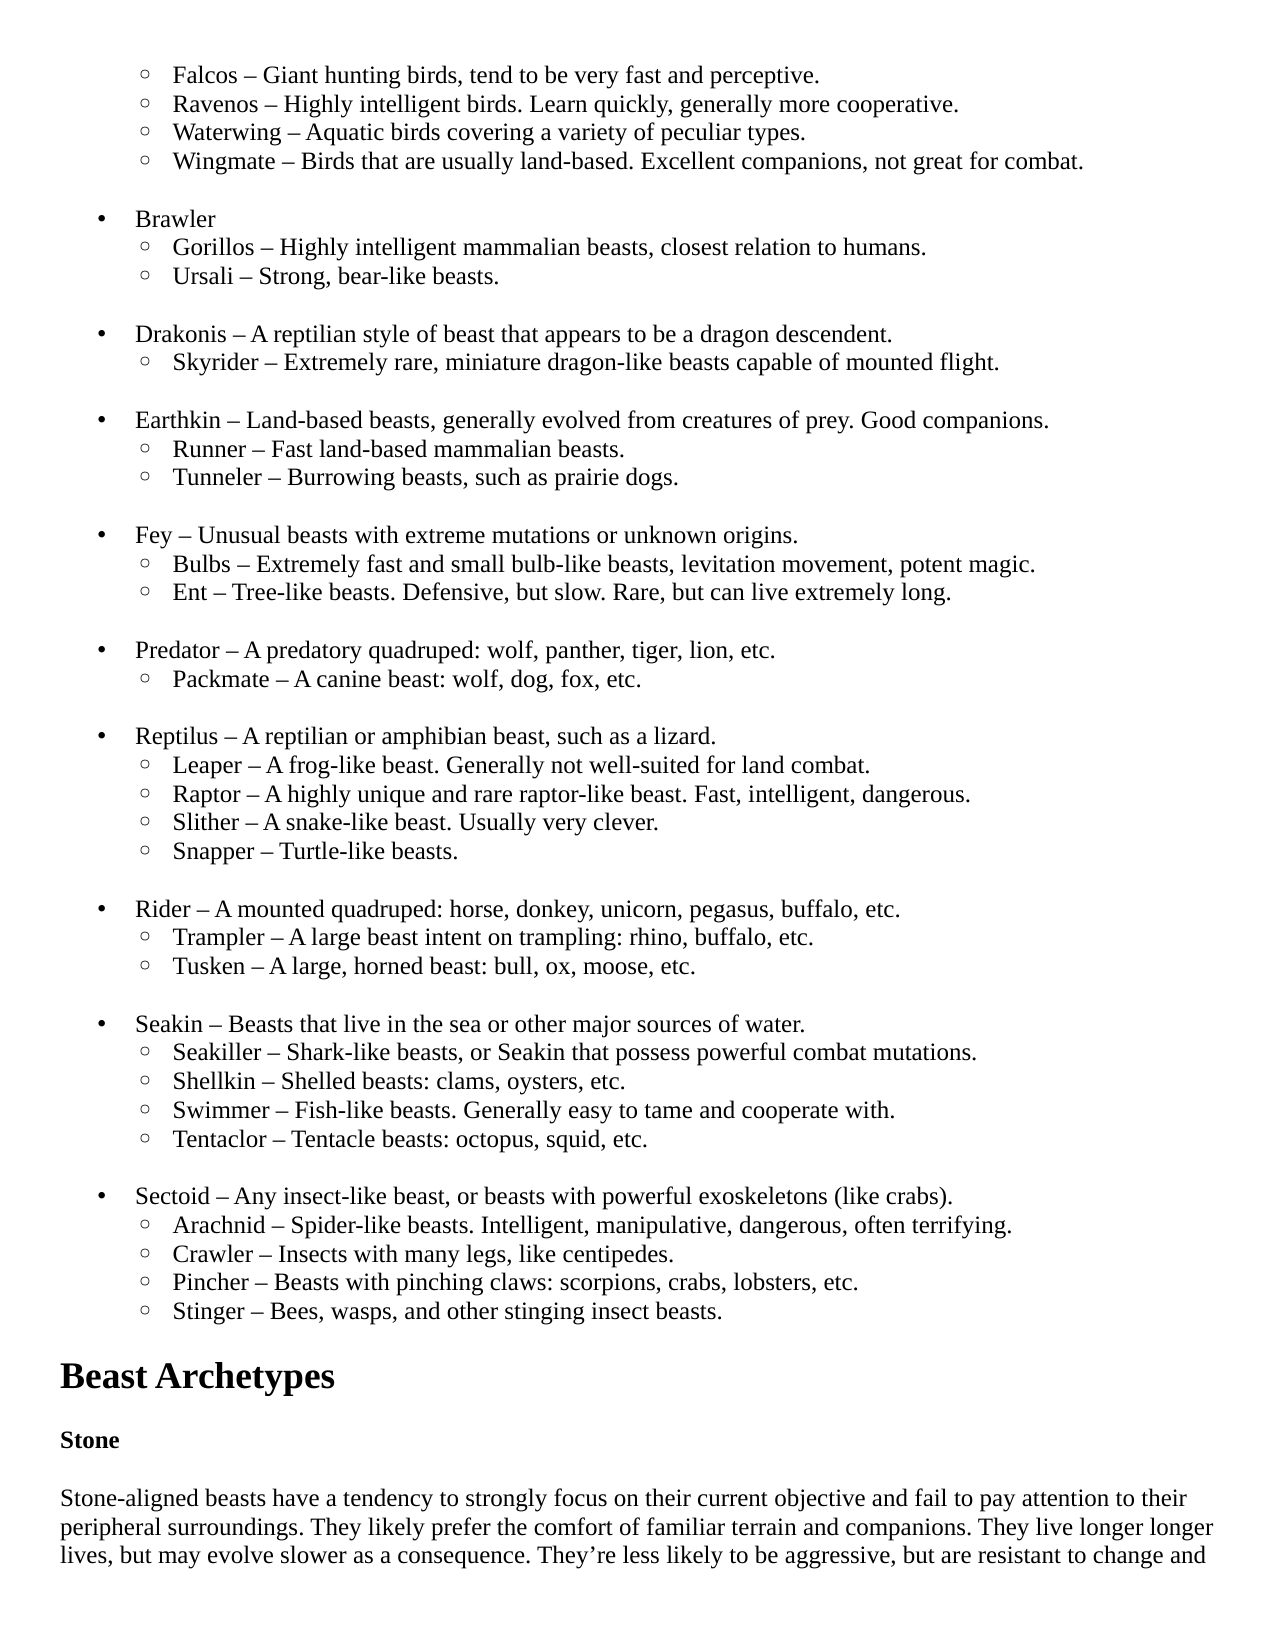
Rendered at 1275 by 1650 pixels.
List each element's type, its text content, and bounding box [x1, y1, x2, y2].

list Packmate – A canine beast: wolf, dog, fox, etc. [135, 664, 1215, 692]
list Rider – A mounted quadruped: horse, donkey, unicorn, pegasus, buffalo, etc. [97, 894, 1215, 922]
list Leaper – A frog-like beast. Generally not well-suited for land combat. [135, 750, 1215, 779]
list Crawler – Insects with many legs, like centipedes. [135, 1239, 1215, 1267]
text Stone-aligned beasts have a tendency to strongly focus on their current objective and fail to pay attention to their peripheral surroundings. They likely prefer the comfort of familiar terrain and companions. They live longer longer lives, but may evolve slower as a consequence. They’re less likely to be aggressive, but are resistant to change and [60, 1483, 1215, 1569]
list Ent – Tree-like beasts. Defensive, but slow. Rare, but can live extremely long. [135, 577, 1215, 606]
list Stinger – Bees, wasps, and other stinging insect beasts. [135, 1296, 1215, 1325]
list Falcos – Giant hunting birds, tend to be very fast and perceptive. [135, 60, 1215, 89]
list Tunneler – Burrowing beasts, such as prairie dogs. [135, 462, 1215, 491]
list Trampler – A large beast intent on trampling: rhino, buffalo, etc. [135, 922, 1215, 951]
list Predator – A predatory quadruped: wolf, panther, tiger, lion, etc. [97, 635, 1215, 664]
list Wingmate – Birds that are usually land-based. Excellent companions, not great for combat. [135, 146, 1215, 175]
subtitle Beast Archetypes [60, 1354, 1215, 1397]
list Ravenos – Highly intelligent birds. Learn quickly, generally more cooperative. [135, 89, 1215, 117]
subtitle Stone [60, 1426, 1215, 1454]
list Reptilus – A reptilian or amphibian beast, such as a lizard. [97, 721, 1215, 750]
list Seakiller – Shark-like beasts, or Seakin that possess powerful combat mutations. [135, 1037, 1215, 1066]
list Skyrider – Extremely rare, miniature dragon-like beasts capable of mounted flight. [135, 347, 1215, 376]
list Seakin – Beasts that live in the sea or other major sources of water. [97, 1009, 1215, 1037]
list Shellkin – Shelled beasts: clams, oysters, etc. [135, 1066, 1215, 1095]
list Snapper – Turtle-like beasts. [135, 836, 1215, 865]
list Pincher – Beasts with pinching claws: scorpions, crabs, lobsters, etc. [135, 1267, 1215, 1296]
list Runner – Fast land-based mammalian beasts. [135, 434, 1215, 462]
list Tusken – A large, horned beast: bull, ox, moose, etc. [135, 951, 1215, 980]
list Earthkin – Land-based beasts, generally evolved from creatures of prey. Good companions. [97, 405, 1215, 434]
list Tentaclor – Tentacle beasts: octopus, squid, etc. [135, 1124, 1215, 1152]
list Brawler [97, 204, 1215, 232]
list Arachnid – Spider-like beasts. Intelligent, manipulative, dangerous, often terrifying. [135, 1210, 1215, 1239]
list Raptor – A highly unique and rare raptor-like beast. Fast, intelligent, dangerous. [135, 779, 1215, 807]
list Sectoid – Any insect-like beast, or beasts with powerful exoskeletons (like crabs). [97, 1181, 1215, 1210]
list Swimmer – Fish-like beasts. Generally easy to tame and cooperate with. [135, 1095, 1215, 1124]
list Waterwing – Aquatic birds covering a variety of peculiar types. [135, 117, 1215, 146]
list Drakonis – A reptilian style of beast that appears to be a dragon descendent. [97, 319, 1215, 347]
list Ursali – Strong, bear-like beasts. [135, 261, 1215, 290]
list Fey – Unusual beasts with extreme mutations or unknown origins. [97, 520, 1215, 549]
list Gorillos – Highly intelligent mammalian beasts, closest relation to humans. [135, 232, 1215, 261]
list Bulbs – Extremely fast and small bulb-like beasts, levitation movement, potent magic. [135, 549, 1215, 577]
list Slither – A snake-like beast. Usually very clever. [135, 807, 1215, 836]
